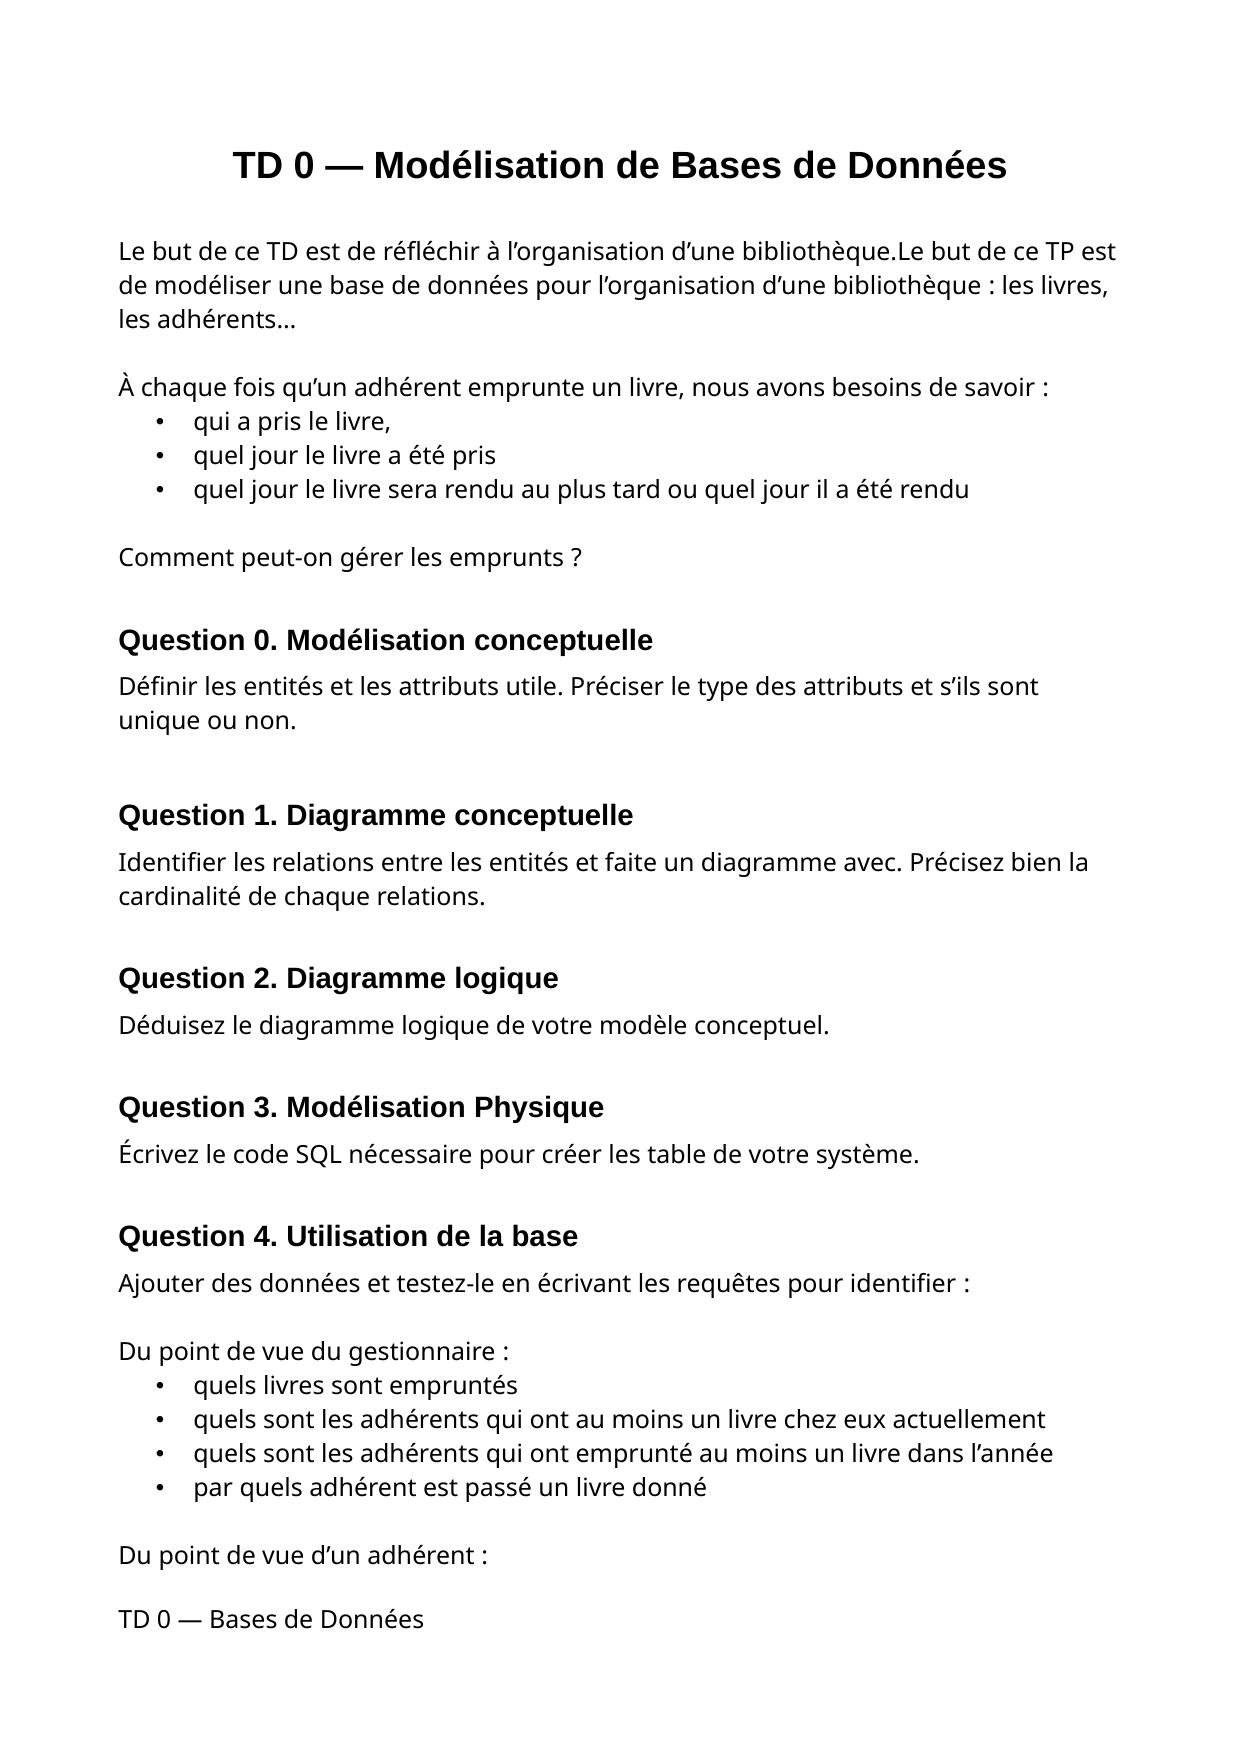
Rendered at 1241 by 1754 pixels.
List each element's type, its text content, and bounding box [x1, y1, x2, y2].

subtitle Question 1. Diagramme conceptuelle [118, 798, 1122, 832]
text Du point de vue d’un adhérent : [118, 1538, 1122, 1572]
list qui a pris le livre, [156, 404, 1122, 438]
text Ajouter des données et testez-le en écrivant les requêtes pour identifier : [118, 1265, 1122, 1299]
text Comment peut-on gérer les emprunts ? [118, 540, 1122, 574]
list quels sont les adhérents qui ont au moins un livre chez eux actuellement [156, 1402, 1122, 1436]
text Identifier les relations entre les entités et faite un diagramme avec. Précisez bien la cardinalité de chaque relations. [118, 844, 1122, 912]
list quels sont les adhérents qui ont emprunté au moins un livre dans l’année [156, 1436, 1122, 1470]
text Du point de vue du gestionnaire : [118, 1333, 1122, 1367]
text Déduisez le diagramme logique de votre modèle conceptuel. [118, 1007, 1122, 1041]
list par quels adhérent est passé un livre donné [156, 1470, 1122, 1504]
list quel jour le livre a été pris [156, 438, 1122, 472]
text À chaque fois qu’un adhérent emprunte un livre, nous avons besoins de savoir : [118, 369, 1122, 404]
text Écrivez le code SQL nécessaire pour créer les table de votre système. [118, 1136, 1122, 1170]
subtitle Question 3. Modélisation Physique [118, 1090, 1122, 1124]
subtitle Question 2. Diagramme logique [118, 961, 1122, 995]
subtitle Question 4. Utilisation de la base [118, 1219, 1122, 1253]
subtitle Question 0. Modélisation conceptuelle [118, 623, 1122, 656]
subtitle TD 0 — Modélisation de Bases de Données [118, 143, 1122, 187]
list quels livres sont empruntés [156, 1367, 1122, 1402]
list quel jour le livre sera rendu au plus tard ou quel jour il a été rendu [156, 472, 1122, 506]
text Le but de ce TD est de réfléchir à l’organisation d’une bibliothèque.Le but de ce TP est de modéliser une base de données pour l’organisation d’une bibliothèque : les livres, les adhérents… [118, 233, 1122, 336]
text Définir les entités et les attributs utile. Préciser le type des attributs et s’ils sont unique ou non. [118, 669, 1122, 737]
